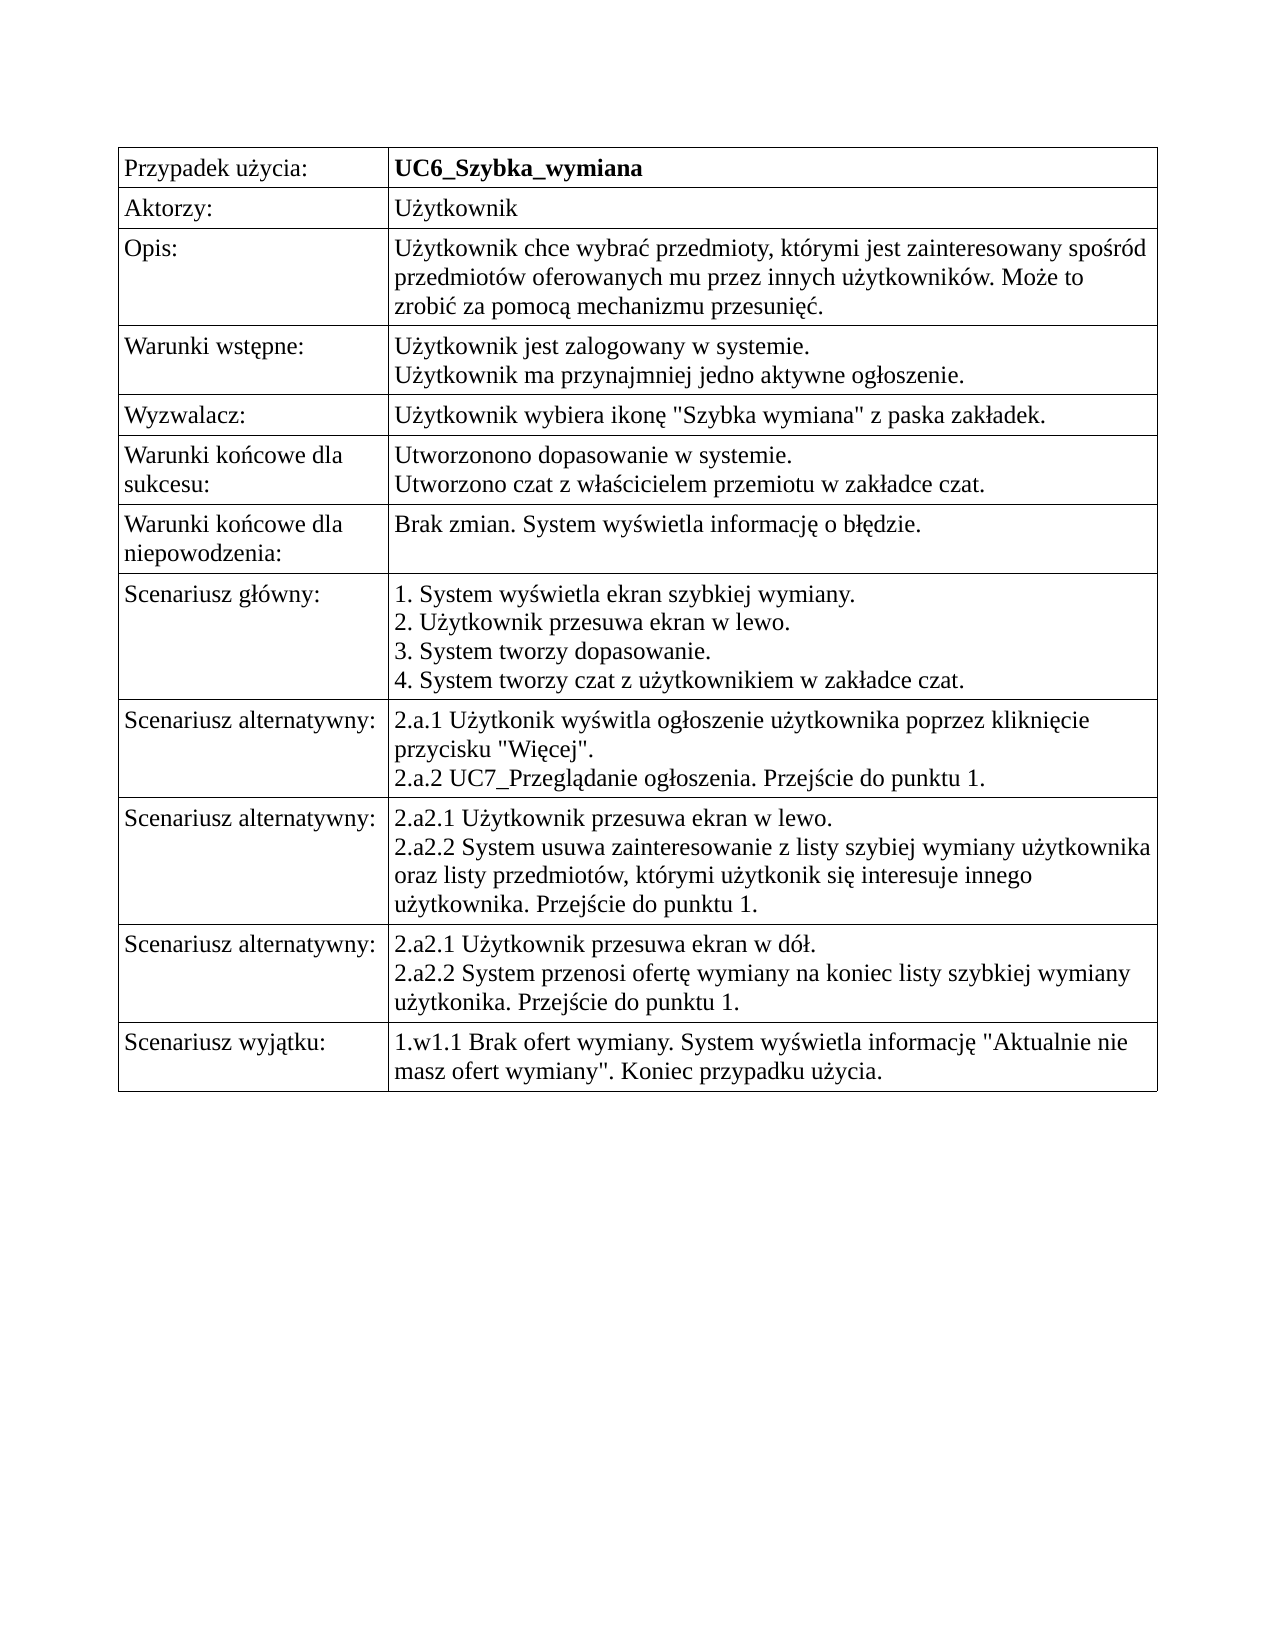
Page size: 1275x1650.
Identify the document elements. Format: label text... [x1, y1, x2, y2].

table_cell 2.a2.1 Użytkownik przesuwa ekran w lewo. 2.a2.2 System usuwa zainteresowanie z listy szybiej wymiany użytkownika oraz listy przedmiotów, którymi użytkonik się interesuje innego użytkownika. Przejście do punktu 1. [389, 798, 1157, 924]
table_header Przypadek użycia: [119, 148, 388, 187]
table_cell 1.w1.1 Brak ofert wymiany. System wyświetla informację "Aktualnie nie masz ofert wymiany". Koniec przypadku użycia. [389, 1023, 1157, 1091]
table_cell Scenariusz wyjątku: [119, 1023, 388, 1091]
table_cell Scenariusz alternatywny: [119, 700, 388, 797]
table_cell Scenariusz główny: [119, 574, 388, 699]
table_cell Utworzonono dopasowanie w systemie. Utworzono czat z właścicielem przemiotu w zakładce czat. [389, 436, 1157, 504]
table_cell Użytkownik [389, 188, 1157, 227]
table_cell Wyzwalacz: [119, 395, 388, 435]
table_cell Scenariusz alternatywny: [119, 925, 388, 1022]
table_cell Warunki końcowe dla niepowodzenia: [119, 505, 388, 573]
table_cell Scenariusz alternatywny: [119, 798, 388, 924]
table_cell 2.a2.1 Użytkownik przesuwa ekran w dół. 2.a2.2 System przenosi ofertę wymiany na koniec listy szybkiej wymiany użytkonika. Przejście do punktu 1. [389, 925, 1157, 1022]
table_cell Użytkownik wybiera ikonę "Szybka wymiana" z paska zakładek. [389, 395, 1157, 435]
table_cell 2.a.1 Użytkonik wyświtla ogłoszenie użytkownika poprzez kliknięcie przycisku "Więcej". 2.a.2 UC7_Przeglądanie ogłoszenia. Przejście do punktu 1. [389, 700, 1157, 797]
table_cell Aktorzy: [119, 188, 388, 227]
table_cell Użytkownik chce wybrać przedmioty, którymi jest zainteresowany spośród przedmiotów oferowanych mu przez innych użytkowników. Może to zrobić za pomocą mechanizmu przesunięć. [389, 229, 1157, 325]
table_cell Warunki wstępne: [119, 326, 388, 394]
table_cell Brak zmian. System wyświetla informację o błędzie. [389, 505, 1157, 573]
table_header UC6_Szybka_wymiana [389, 148, 1157, 187]
table_cell Warunki końcowe dla sukcesu: [119, 436, 388, 504]
table_cell Opis: [119, 229, 388, 325]
table_cell Użytkownik jest zalogowany w systemie. Użytkownik ma przynajmniej jedno aktywne ogłoszenie. [389, 326, 1157, 394]
table_cell 1. System wyświetla ekran szybkiej wymiany. 2. Użytkownik przesuwa ekran w lewo. 3. System tworzy dopasowanie. 4. System tworzy czat z użytkownikiem w zakładce czat. [389, 574, 1157, 699]
